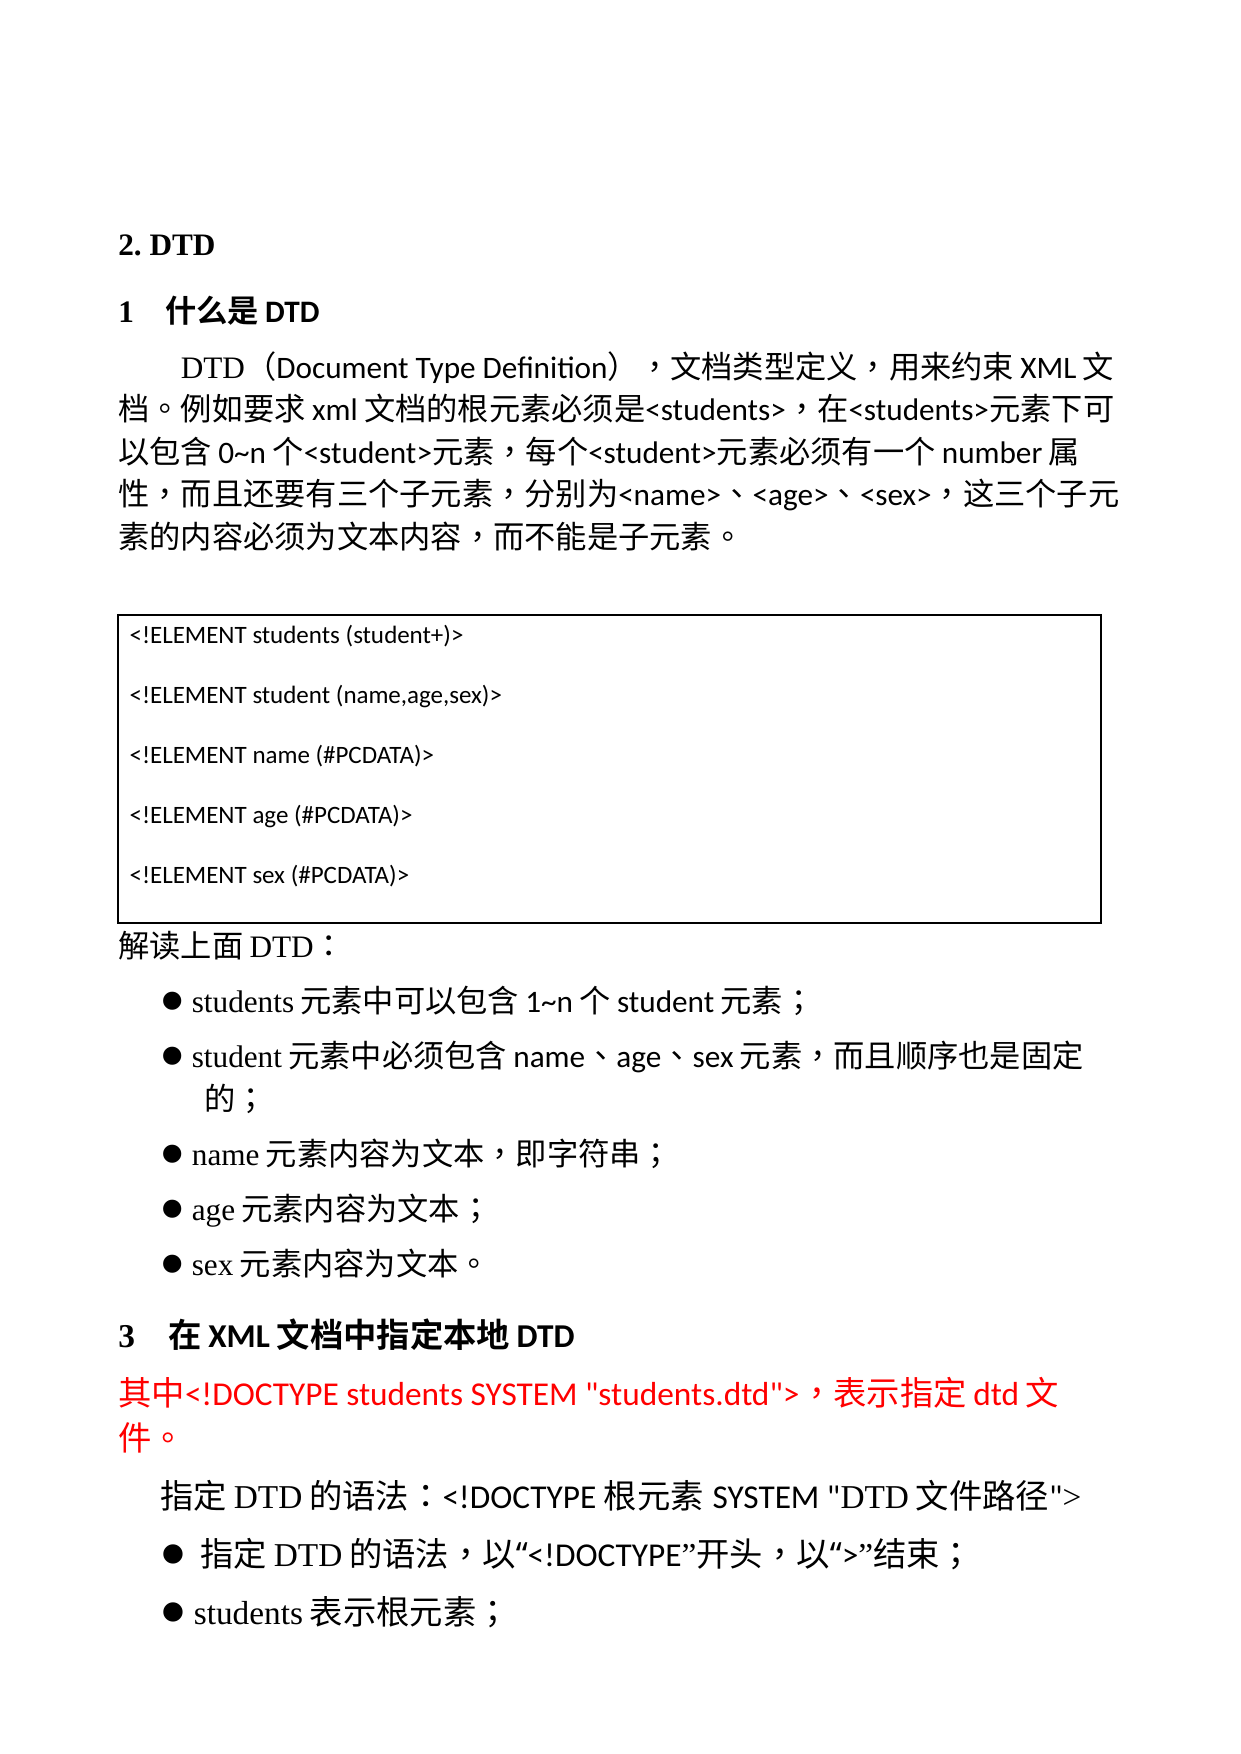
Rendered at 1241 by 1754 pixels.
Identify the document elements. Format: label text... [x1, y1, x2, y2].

subtitle 1 什么是DTD [118, 289, 1122, 332]
text l指定DTD的语法，以“<!DOCTYPE”开头，以“>”结束； [160, 1531, 1122, 1576]
text lname元素内容为文本，即字符串； [160, 1132, 1122, 1174]
text 其中<!DOCTYPE students SYSTEM "students.dtd">，表示指定dtd文件。 [118, 1369, 1122, 1460]
text lsex元素内容为文本。 [160, 1242, 1122, 1284]
table_header <!ELEMENT students (student+)> <!ELEMENT student (name,age,sex)> <!ELEMENT name (#PCDATA)> <!ELEMENT age (#PCDATA)> <!ELEMENT sex (#PCDATA)> [119, 616, 1100, 922]
subtitle 3 在XML文档中指定本地DTD [118, 1312, 1122, 1357]
subtitle 2. DTD [118, 226, 1122, 262]
text lstudents元素中可以包含1~n个student元素； [160, 979, 1122, 1022]
text 指定DTD的语法：<!DOCTYPE 根元素 SYSTEM "DTD文件路径"> [118, 1473, 1122, 1518]
text lstudent元素中必须包含name、age、sex元素，而且顺序也是固定的； [160, 1034, 1122, 1119]
text lage元素内容为文本； [160, 1187, 1122, 1229]
text 解读上面DTD： [118, 924, 1122, 966]
text lstudents表示根元素； [160, 1589, 1122, 1634]
text DTD（Document Type Definition），文档类型定义，用来约束XML文档。例如要求xml文档的根元素必须是<students>，在<students>元素下可以包含0~n个<student>元素，每个<student>元素必须有一个number属性，而且还要有三个子元素，分别为<name>、<age>、<sex>，这三个子元素的内容必须为文本内容，而不能是子元素。 [118, 344, 1122, 558]
